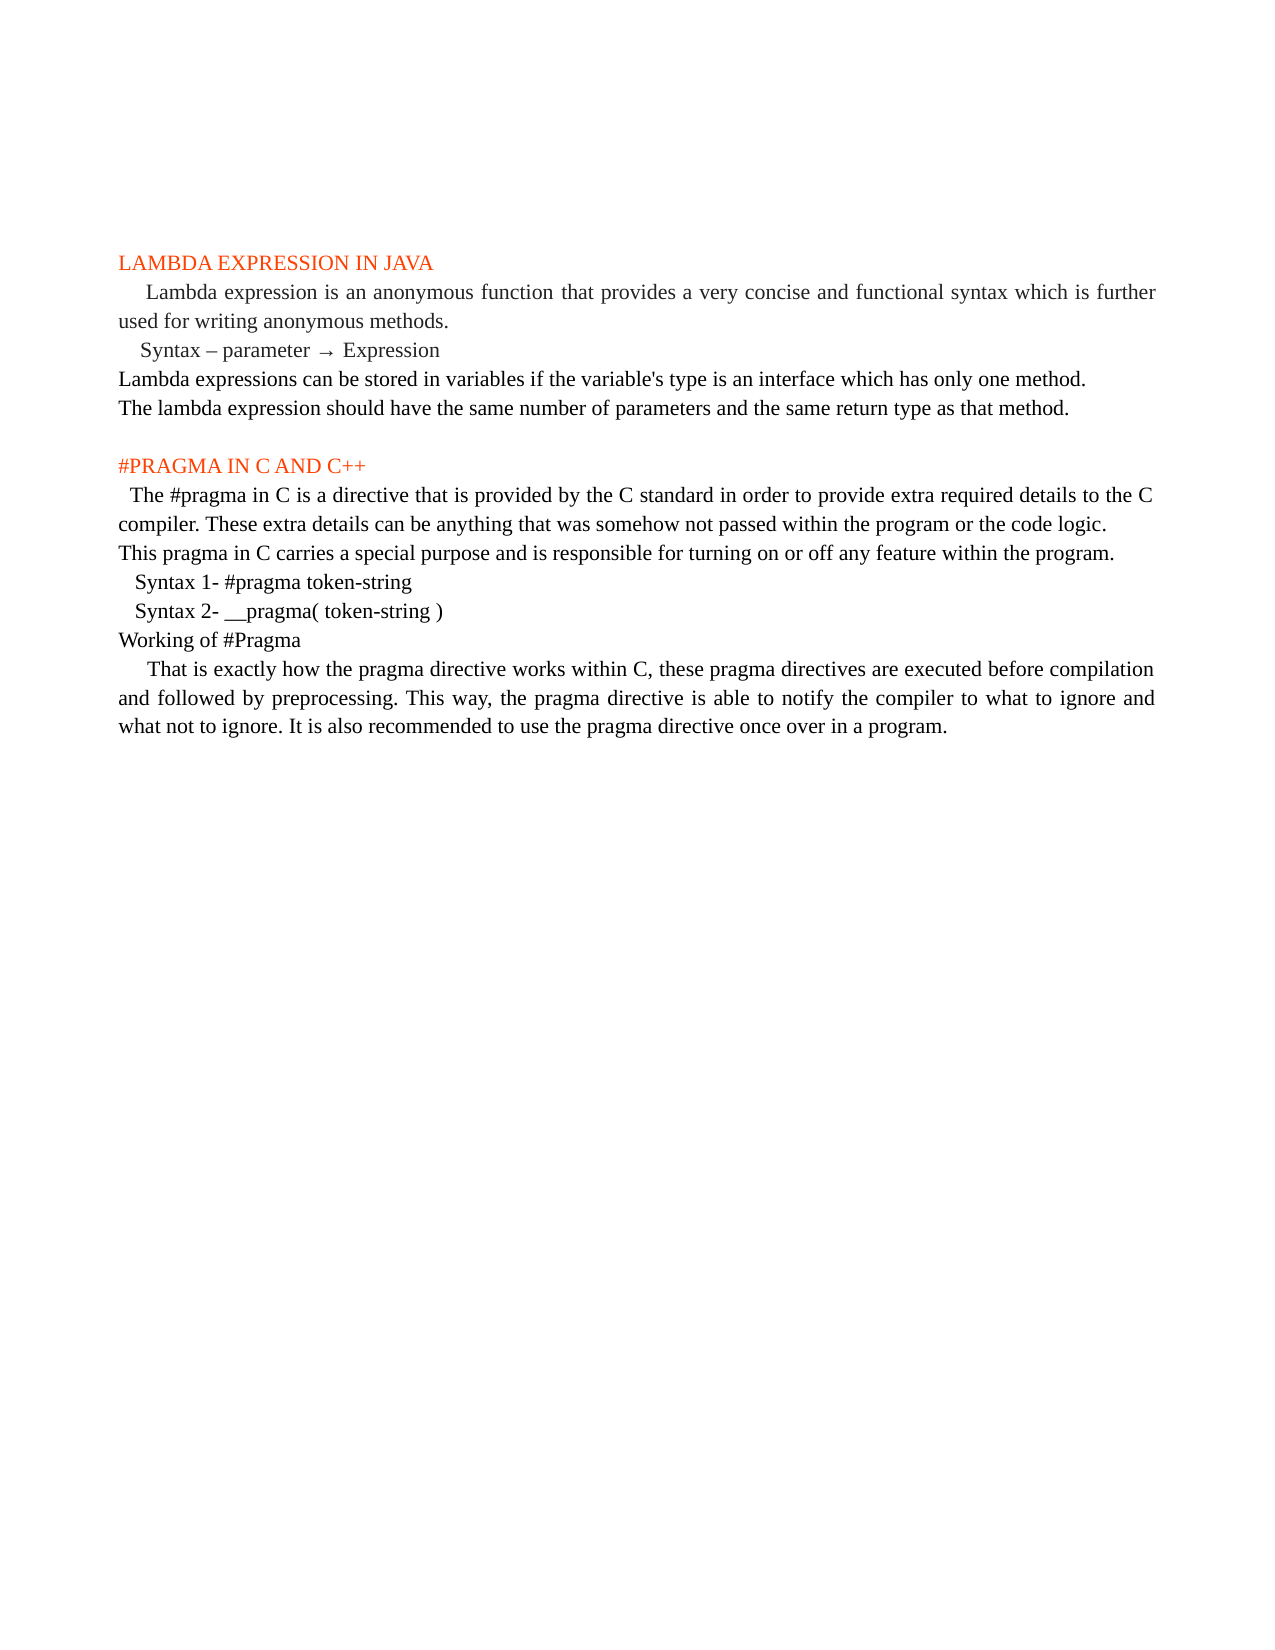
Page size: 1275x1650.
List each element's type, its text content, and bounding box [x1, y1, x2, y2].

text LAMBDA EXPRESSION IN JAVA [118, 250, 1157, 275]
text The #pragma in C is a directive that is provided by the C standard in order to provide extra required details to the C compiler. These extra details can be anything that was somehow not passed within the program or the code logic. [118, 482, 1157, 536]
text Lambda expression is an anonymous function that provides a very concise and functional syntax which is further used for writing anonymous methods. [118, 279, 1157, 333]
text The lambda expression should have the same number of parameters and the same return type as that method. [118, 395, 1157, 420]
text Lambda expressions can be stored in variables if the variable's type is an interface which has only one method. [118, 366, 1157, 391]
text That is exactly how the pragma directive works within C, these pragma directives are executed before compilation and followed by preprocessing. This way, the pragma directive is able to notify the compiler to what to ignore and what not to ignore. It is also recommended to use the pragma directive once over in a program. [118, 656, 1157, 739]
text Syntax 2- __pragma( token-string ) [118, 598, 1157, 623]
text Working of #Pragma [118, 627, 1157, 652]
text #PRAGMA IN C AND C++ [118, 453, 1157, 478]
text This pragma in C carries a special purpose and is responsible for turning on or off any feature within the program. [118, 540, 1157, 565]
text Syntax – parameter → Expression [118, 337, 1157, 362]
text Syntax 1- #pragma token-string [118, 569, 1157, 594]
